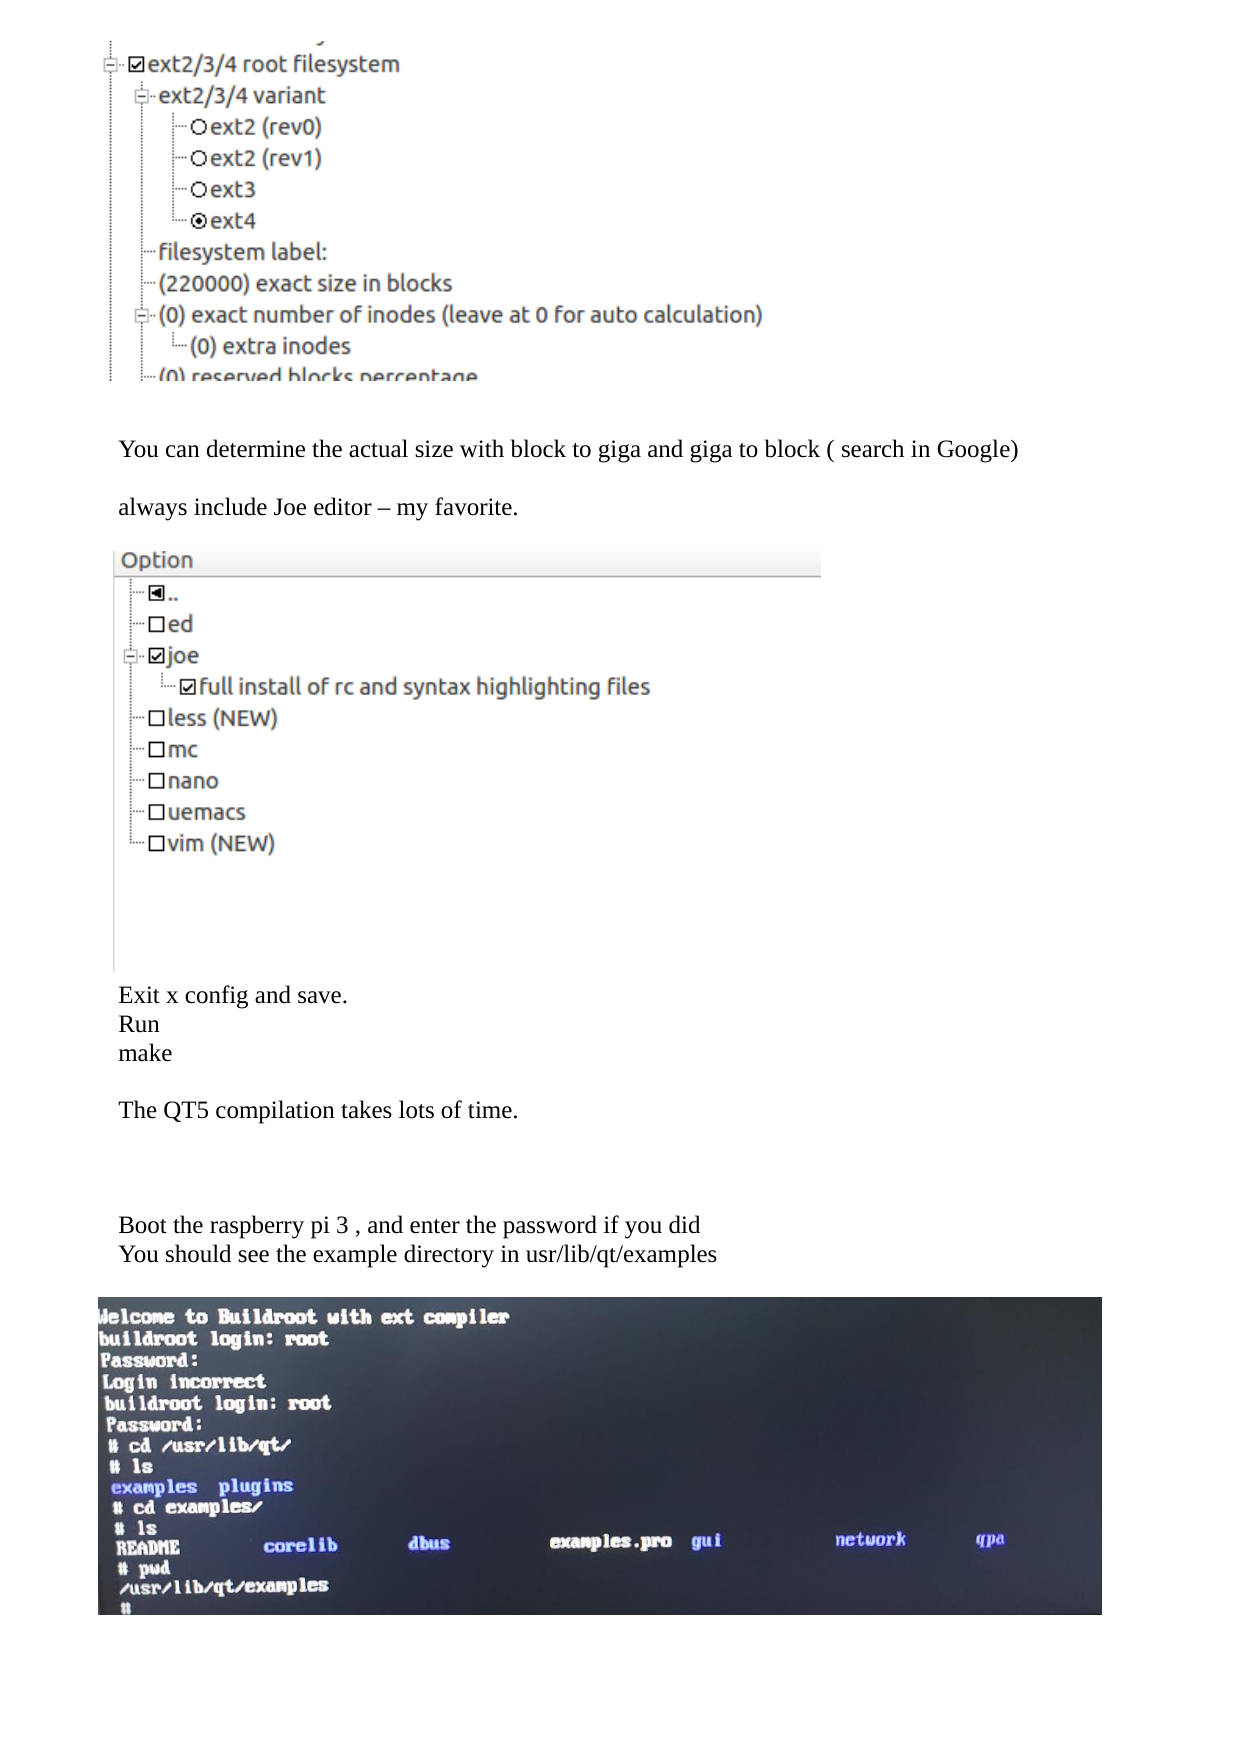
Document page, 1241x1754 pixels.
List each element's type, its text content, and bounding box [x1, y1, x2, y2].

text make [118, 1038, 1122, 1067]
picture [98, 1297, 1102, 1615]
text Run [118, 1009, 1122, 1038]
text always include Joe editor – my favorite. [118, 492, 1122, 521]
picture [96, 41, 854, 381]
text The QT5 compilation takes lots of time. [118, 1096, 1122, 1124]
text You can determine the actual size with block to giga and giga to block ( search in Google) [118, 434, 1122, 463]
text Exit x config and save. [118, 981, 1122, 1009]
picture [113, 551, 822, 972]
text You should see the example directory in usr/lib/qt/examples [118, 1239, 1122, 1268]
text Boot the raspberry pi 3 , and enter the password if you did [118, 1211, 1122, 1239]
